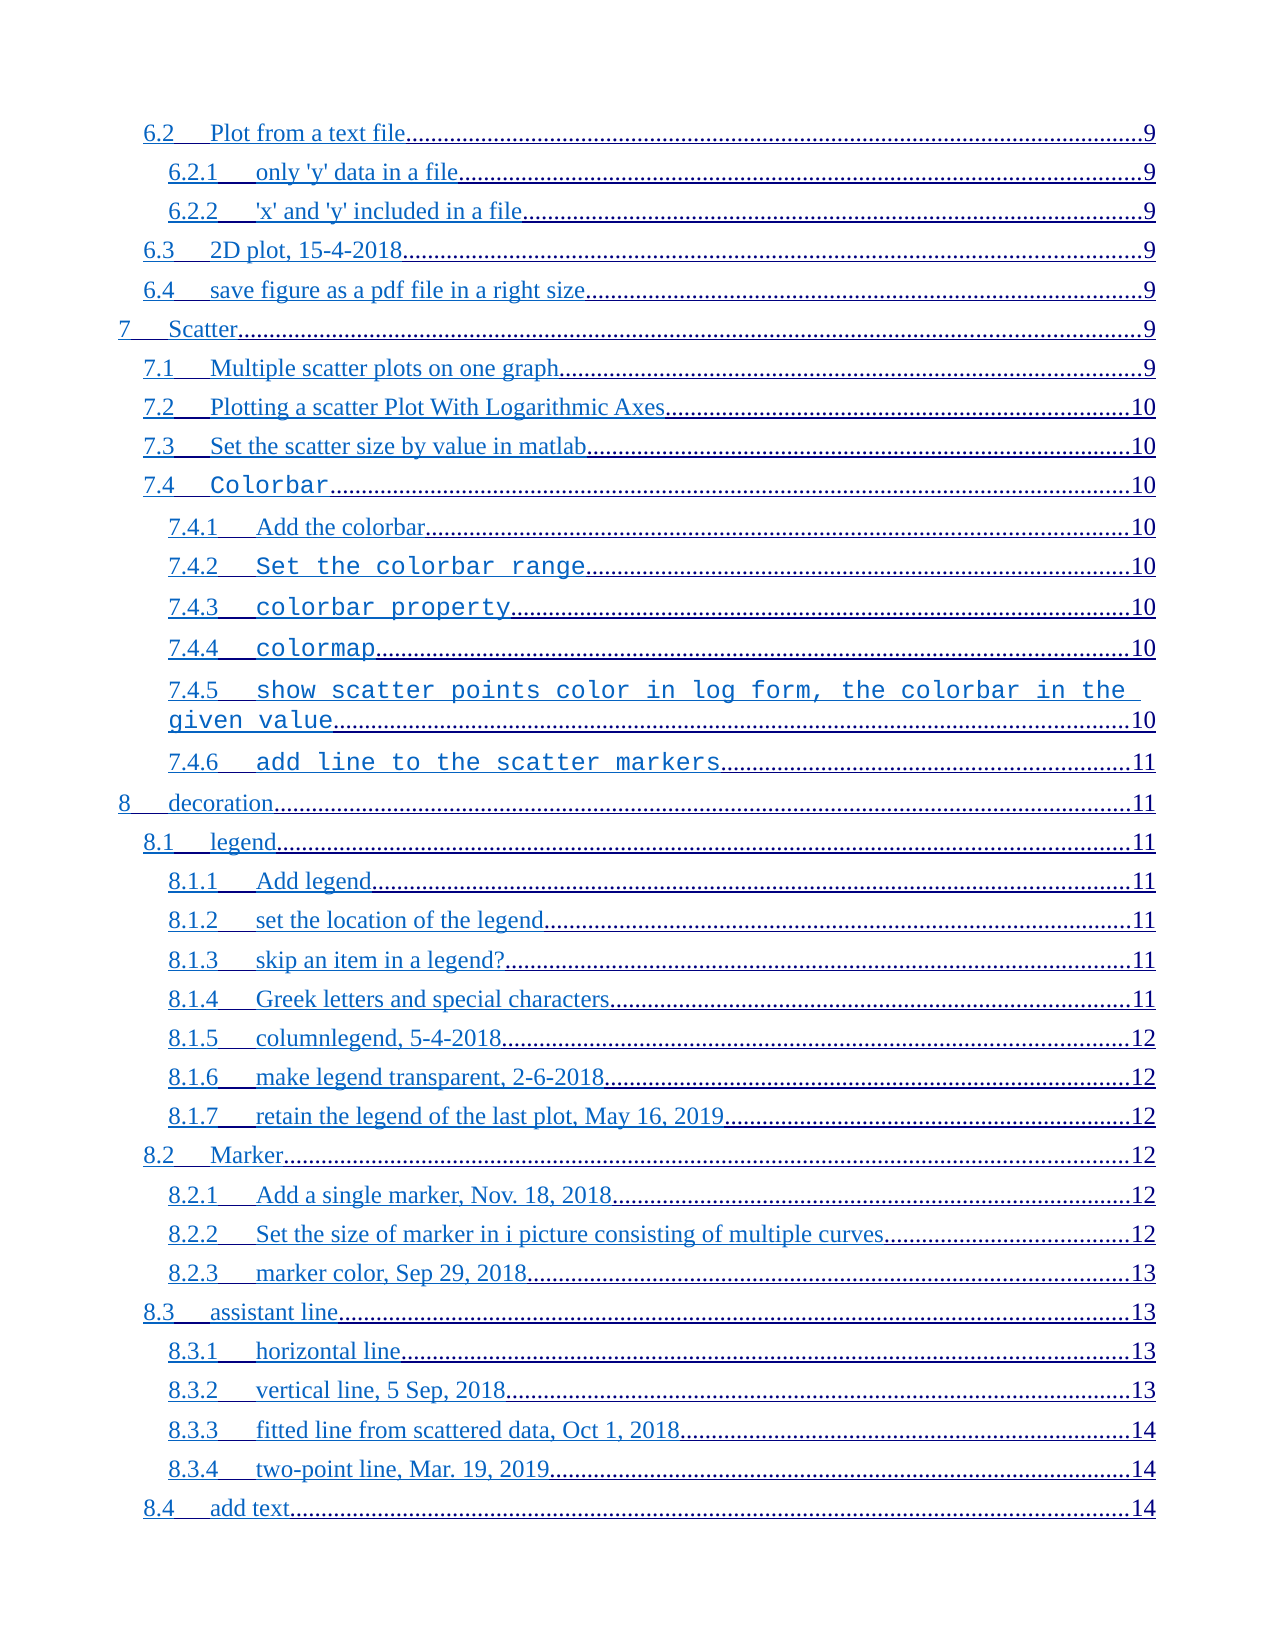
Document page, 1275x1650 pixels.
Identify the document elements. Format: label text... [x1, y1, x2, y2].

text 8.1.2 set the location of the legend 11 [168, 906, 1157, 934]
text 8.3.2 vertical line, 5 Sep, 2018 13 [168, 1376, 1157, 1404]
text 8.2.1 Add a single marker, Nov. 18, 2018 12 [168, 1180, 1157, 1208]
text 8.4 add text 14 [143, 1493, 1157, 1522]
text 8.1.1 Add legend 11 [168, 866, 1157, 895]
text 8.1.7 retain the legend of the last plot, May 16, 2019 12 [168, 1101, 1157, 1130]
text 6.2.2 'x' and 'y' included in a file 9 [168, 196, 1157, 225]
text 8.2 Marker 12 [143, 1141, 1157, 1169]
text 8.3.4 two-point line, Mar. 19, 2019 14 [168, 1454, 1157, 1483]
text 8.3.1 horizontal line 13 [168, 1336, 1157, 1365]
text 7.4.1 Add the colorbar 10 [168, 512, 1157, 541]
text 8 decoration 11 [118, 788, 1157, 817]
text 7.4.6 add line to the scatter markers 11 [168, 747, 1157, 778]
text 7.4.2 Set the colorbar range 10 [168, 551, 1157, 582]
text 8.1 legend 11 [143, 827, 1157, 856]
text 8.1.6 make legend transparent, 2-6-2018 12 [168, 1062, 1157, 1091]
text 7.4.5 show scatter points color in log form, the colorbar in the given value 10 [168, 675, 1157, 736]
text 8.2.2 Set the size of marker in i picture consisting of multiple curves 12 [168, 1219, 1157, 1248]
text 8.1.4 Greek letters and special characters 11 [168, 984, 1157, 1013]
text 8.1.5 columnlegend, 5-4-2018 12 [168, 1023, 1157, 1052]
text 8.1.3 skip an item in a legend? 11 [168, 945, 1157, 973]
text 7.4.3 colorbar property 10 [168, 592, 1157, 623]
text 6.2 Plot from a text file 9 [143, 118, 1157, 147]
text 6.4 save figure as a pdf file in a right size 9 [143, 275, 1157, 303]
text 7.4 Colorbar 10 [143, 471, 1157, 501]
text 8.2.3 marker color, Sep 29, 2018 13 [168, 1258, 1157, 1287]
text 7.3 Set the scatter size by value in matlab 10 [143, 431, 1157, 460]
text 6.2.1 only 'y' data in a file 9 [168, 157, 1157, 186]
text 8.3.3 fitted line from scattered data, Oct 1, 2018 14 [168, 1415, 1157, 1443]
text 7.1 Multiple scatter plots on one graph 9 [143, 353, 1157, 382]
text 7.2 Plotting a scatter Plot With Logarithmic Axes 10 [143, 392, 1157, 421]
text 8.3 assistant line 13 [143, 1297, 1157, 1326]
text 7 Scatter 9 [118, 314, 1157, 343]
text 7.4.4 colormap 10 [168, 633, 1157, 664]
text 6.3 2D plot, 15-4-2018 9 [143, 236, 1157, 264]
